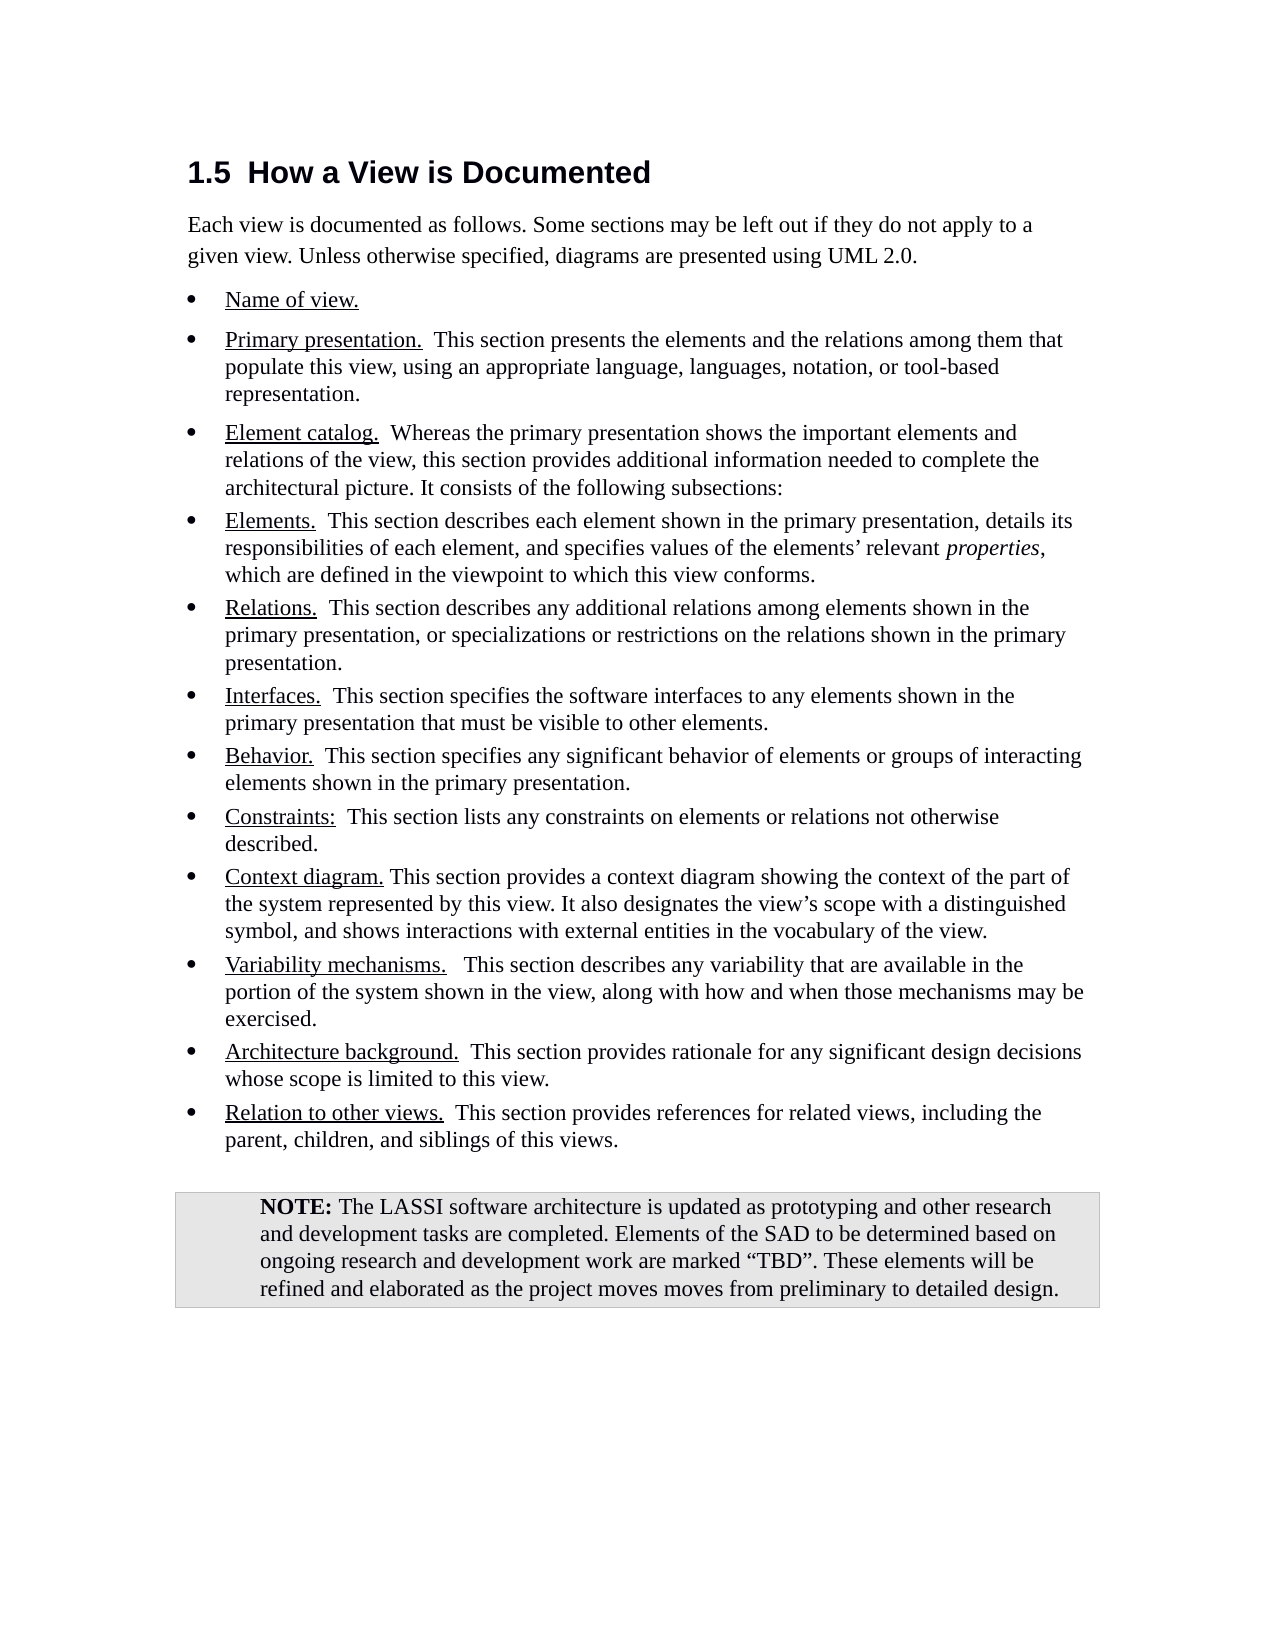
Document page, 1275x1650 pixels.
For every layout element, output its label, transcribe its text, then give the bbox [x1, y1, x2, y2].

list Interfaces. This section specifies the software interfaces to any elements shown in the primary presentation that must be visible to other elements. [187, 681, 1087, 735]
text Each view is documented as follows. Some sections may be left out if they do not apply to a given view. Unless otherwise specified, diagrams are presented using UML 2.0. [187, 206, 1087, 269]
list Context diagram. This section provides a context diagram showing the context of the part of the system represented by this view. It also designates the view’s scope with a distinguished symbol, and shows interactions with external entities in the vocabulary of the view. [187, 862, 1087, 944]
list Architecture background. This section provides rationale for any significant design decisions whose scope is limited to this view. [187, 1037, 1087, 1092]
list Relation to other views. This section provides references for related views, including the parent, children, and siblings of this views. [187, 1098, 1087, 1152]
list Primary presentation. This section presents the elements and the relations among them that populate this view, using an appropriate language, languages, notation, or tool-based representation. [187, 325, 1087, 406]
list Elements. This section describes each element shown in the primary presentation, details its responsibilities of each element, and specifies values of the elements’ relevant properties, which are defined in the viewpoint to which this view conforms. [187, 506, 1087, 587]
list Name of view. [187, 285, 1087, 312]
list Constraints: This section lists any constraints on elements or relations not otherwise described. [187, 802, 1087, 856]
list Element catalog. Whereas the primary presentation shows the important elements and relations of the view, this section provides additional information needed to complete the architectural picture. It consists of the following subsections: [187, 419, 1087, 500]
subtitle How a View is Documented [187, 150, 1087, 189]
list Relations. This section describes any additional relations among elements shown in the primary presentation, or specializations or restrictions on the relations shown in the primary presentation. [187, 594, 1087, 675]
list Behavior. This section specifies any significant behavior of elements or groups of interacting elements shown in the primary presentation. [187, 742, 1087, 796]
table_header NOTE: The LASSI software architecture is updated as prototyping and other research and development tasks are completed. Elements of the SAD to be determined based on ongoing research and development work are marked “TBD”. These elements will be refined and elaborated as the project moves moves from preliminary to detailed design. [176, 1193, 1099, 1307]
list Variability mechanisms. This section describes any variability that are available in the portion of the system shown in the view, along with how and when those mechanisms may be exercised. [187, 950, 1087, 1031]
